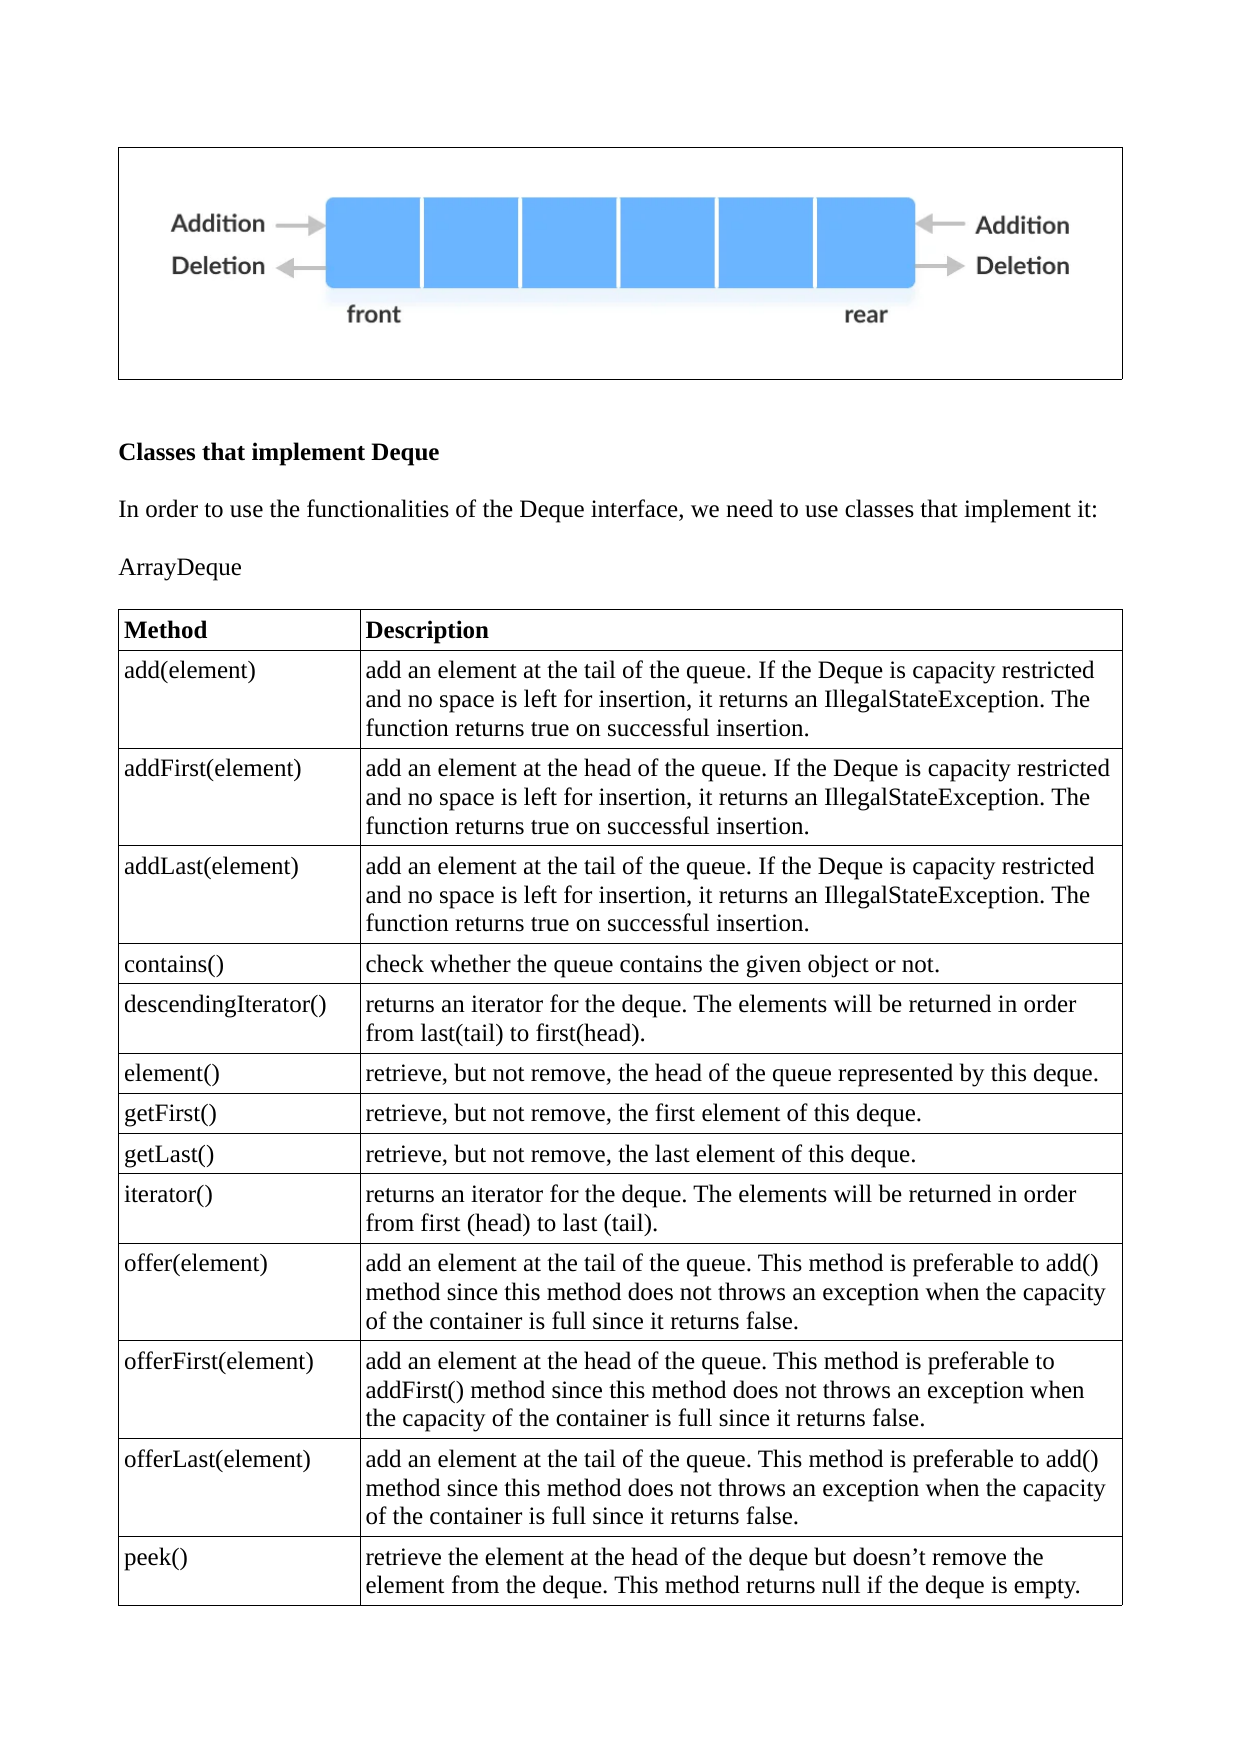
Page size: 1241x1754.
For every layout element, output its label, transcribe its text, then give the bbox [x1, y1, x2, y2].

picture [121, 150, 1119, 377]
table_cell add an element at the head of the queue. This method is preferable to addFirst() method since this method does not throws an exception when the capacity of the container is full since it returns false. [361, 1341, 1122, 1438]
text Classes that implement Deque [118, 437, 1122, 466]
table_cell offerLast(element) [119, 1439, 360, 1536]
table_cell contains() [119, 944, 360, 983]
table_cell offer(element) [119, 1244, 360, 1340]
text In order to use the functionalities of the Deque interface, we need to use classes that implement it: [118, 494, 1122, 523]
table_cell add an element at the tail of the queue. If the Deque is capacity restricted and no space is left for insertion, it returns an IllegalStateException. The function returns true on successful insertion. [361, 651, 1122, 747]
table_cell retrieve, but not remove, the head of the queue represented by this deque. [361, 1054, 1122, 1093]
table_cell descendingIterator() [119, 984, 360, 1052]
table_cell add an element at the tail of the queue. This method is preferable to add() method since this method does not throws an exception when the capacity of the container is full since it returns false. [361, 1244, 1122, 1340]
table_cell iterator() [119, 1174, 360, 1242]
table_cell returns an iterator for the deque. The elements will be returned in order from first (head) to last (tail). [361, 1174, 1122, 1242]
table_header Method [119, 610, 360, 649]
table_cell add an element at the tail of the queue. This method is preferable to add() method since this method does not throws an exception when the capacity of the container is full since it returns false. [361, 1439, 1122, 1536]
table_header Description [361, 610, 1122, 649]
table_cell addLast(element) [119, 846, 360, 943]
table_cell getLast() [119, 1134, 360, 1173]
table_cell retrieve, but not remove, the first element of this deque. [361, 1094, 1122, 1133]
table_cell getFirst() [119, 1094, 360, 1133]
table_cell returns an iterator for the deque. The elements will be returned in order from last(tail) to first(head). [361, 984, 1122, 1052]
table_cell element() [119, 1054, 360, 1093]
text ArrayDeque [118, 552, 1122, 581]
table_cell retrieve, but not remove, the last element of this deque. [361, 1134, 1122, 1173]
table_cell check whether the queue contains the given object or not. [361, 944, 1122, 983]
table_cell add an element at the head of the queue. If the Deque is capacity restricted and no space is left for insertion, it returns an IllegalStateException. The function returns true on successful insertion. [361, 749, 1122, 845]
table_cell add(element) [119, 651, 360, 747]
table_cell retrieve the element at the head of the deque but doesn’t remove the element from the deque. This method returns null if the deque is empty. [361, 1537, 1122, 1605]
table_cell addFirst(element) [119, 749, 360, 845]
table_cell offerFirst(element) [119, 1341, 360, 1438]
table_cell add an element at the tail of the queue. If the Deque is capacity restricted and no space is left for insertion, it returns an IllegalStateException. The function returns true on successful insertion. [361, 846, 1122, 943]
table_cell peek() [119, 1537, 360, 1605]
